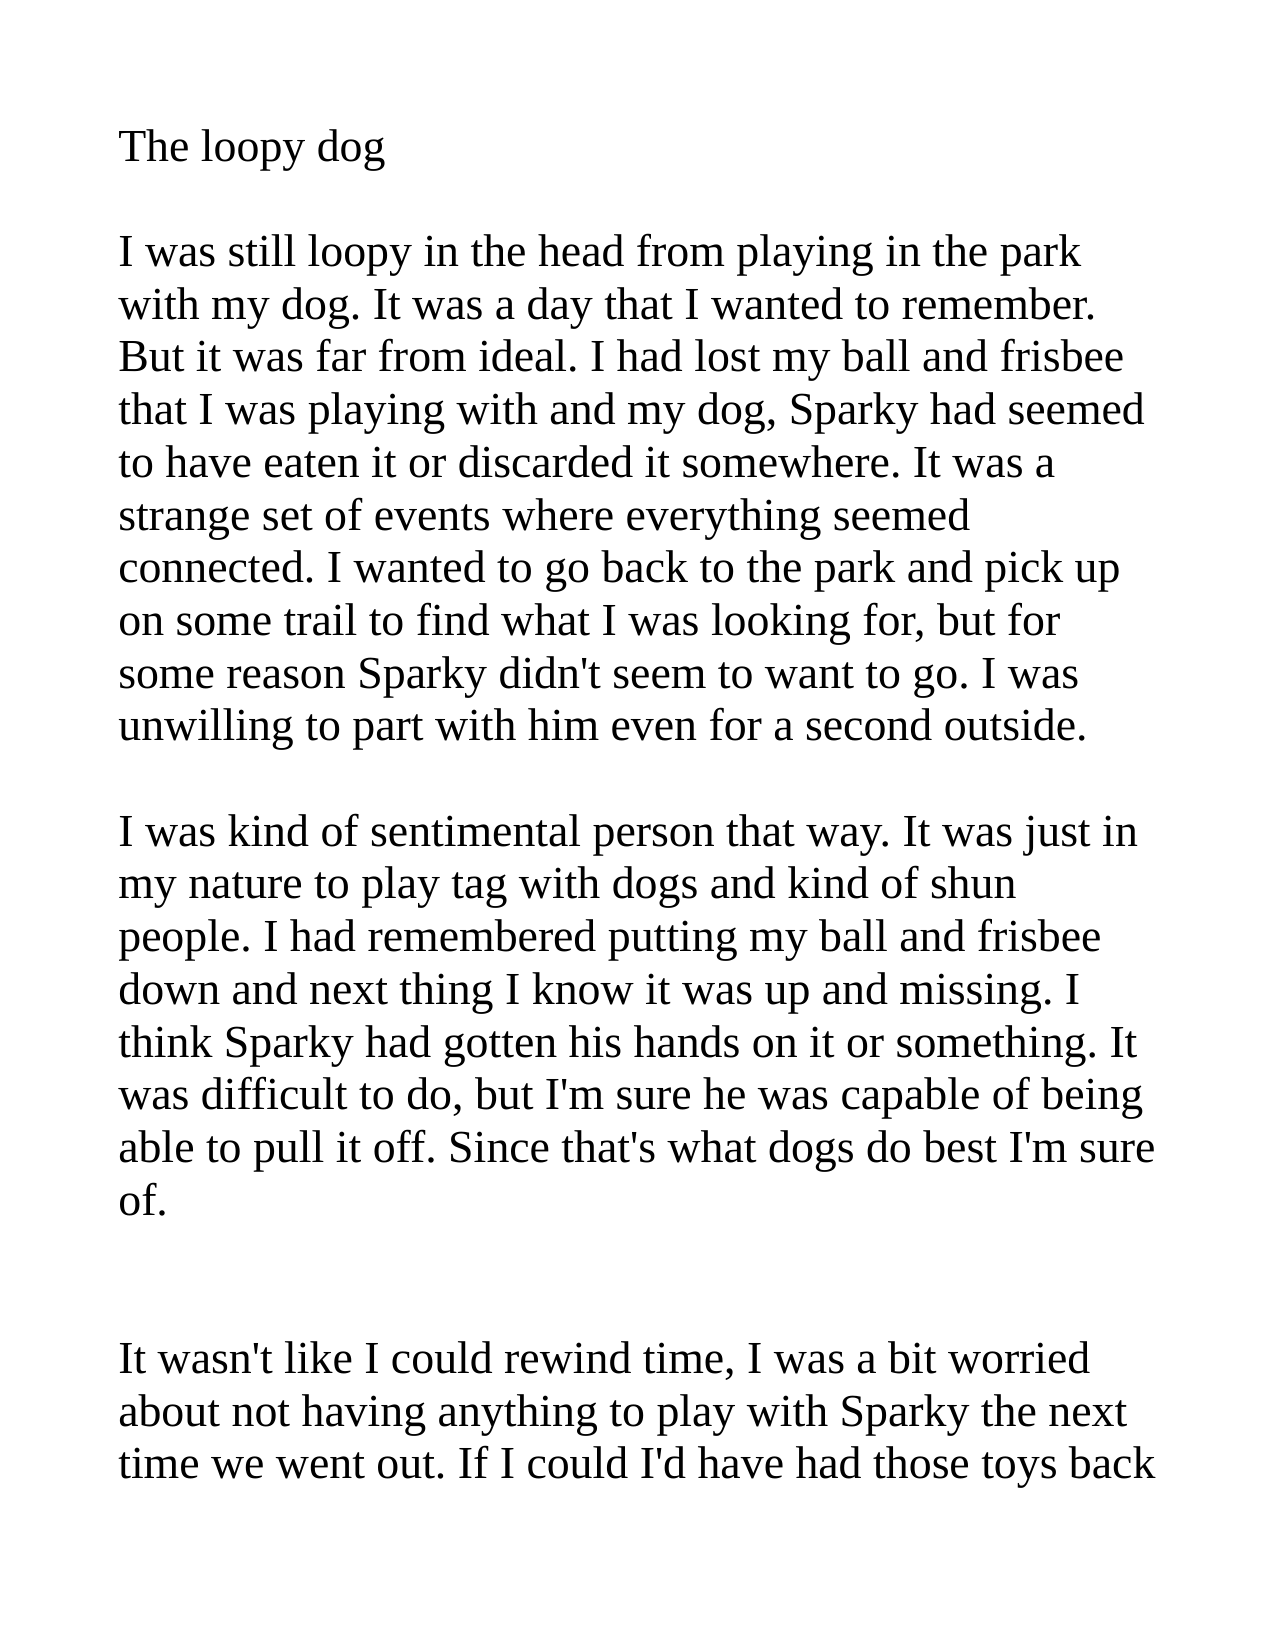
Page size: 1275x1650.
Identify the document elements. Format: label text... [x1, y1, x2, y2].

text I was still loopy in the head from playing in the park with my dog. It was a day that I wanted to remember. But it was far from ideal. I had lost my ball and frisbee that I was playing with and my dog, Sparky had seemed to have eaten it or discarded it somewhere. It was a strange set of events where everything seemed connected. I wanted to go back to the park and pick up on some trail to find what I was looking for, but for some reason Sparky didn't seem to want to go. I was unwilling to part with him even for a second outside. [118, 223, 1157, 751]
text I was kind of sentimental person that way. It was just in my nature to play tag with dogs and kind of shun people. I had remembered putting my ball and frisbee down and next thing I know it was up and missing. I think Sparky had gotten his hands on it or something. It was difficult to do, but I'm sure he was capable of being able to pull it off. Since that's what dogs do best I'm sure of. [118, 803, 1157, 1225]
text It wasn't like I could rewind time, I was a bit worried about not having anything to play with Sparky the next time we went out. If I could I'd have had those toys back [118, 1330, 1157, 1488]
text The loopy dog [118, 118, 1157, 171]
